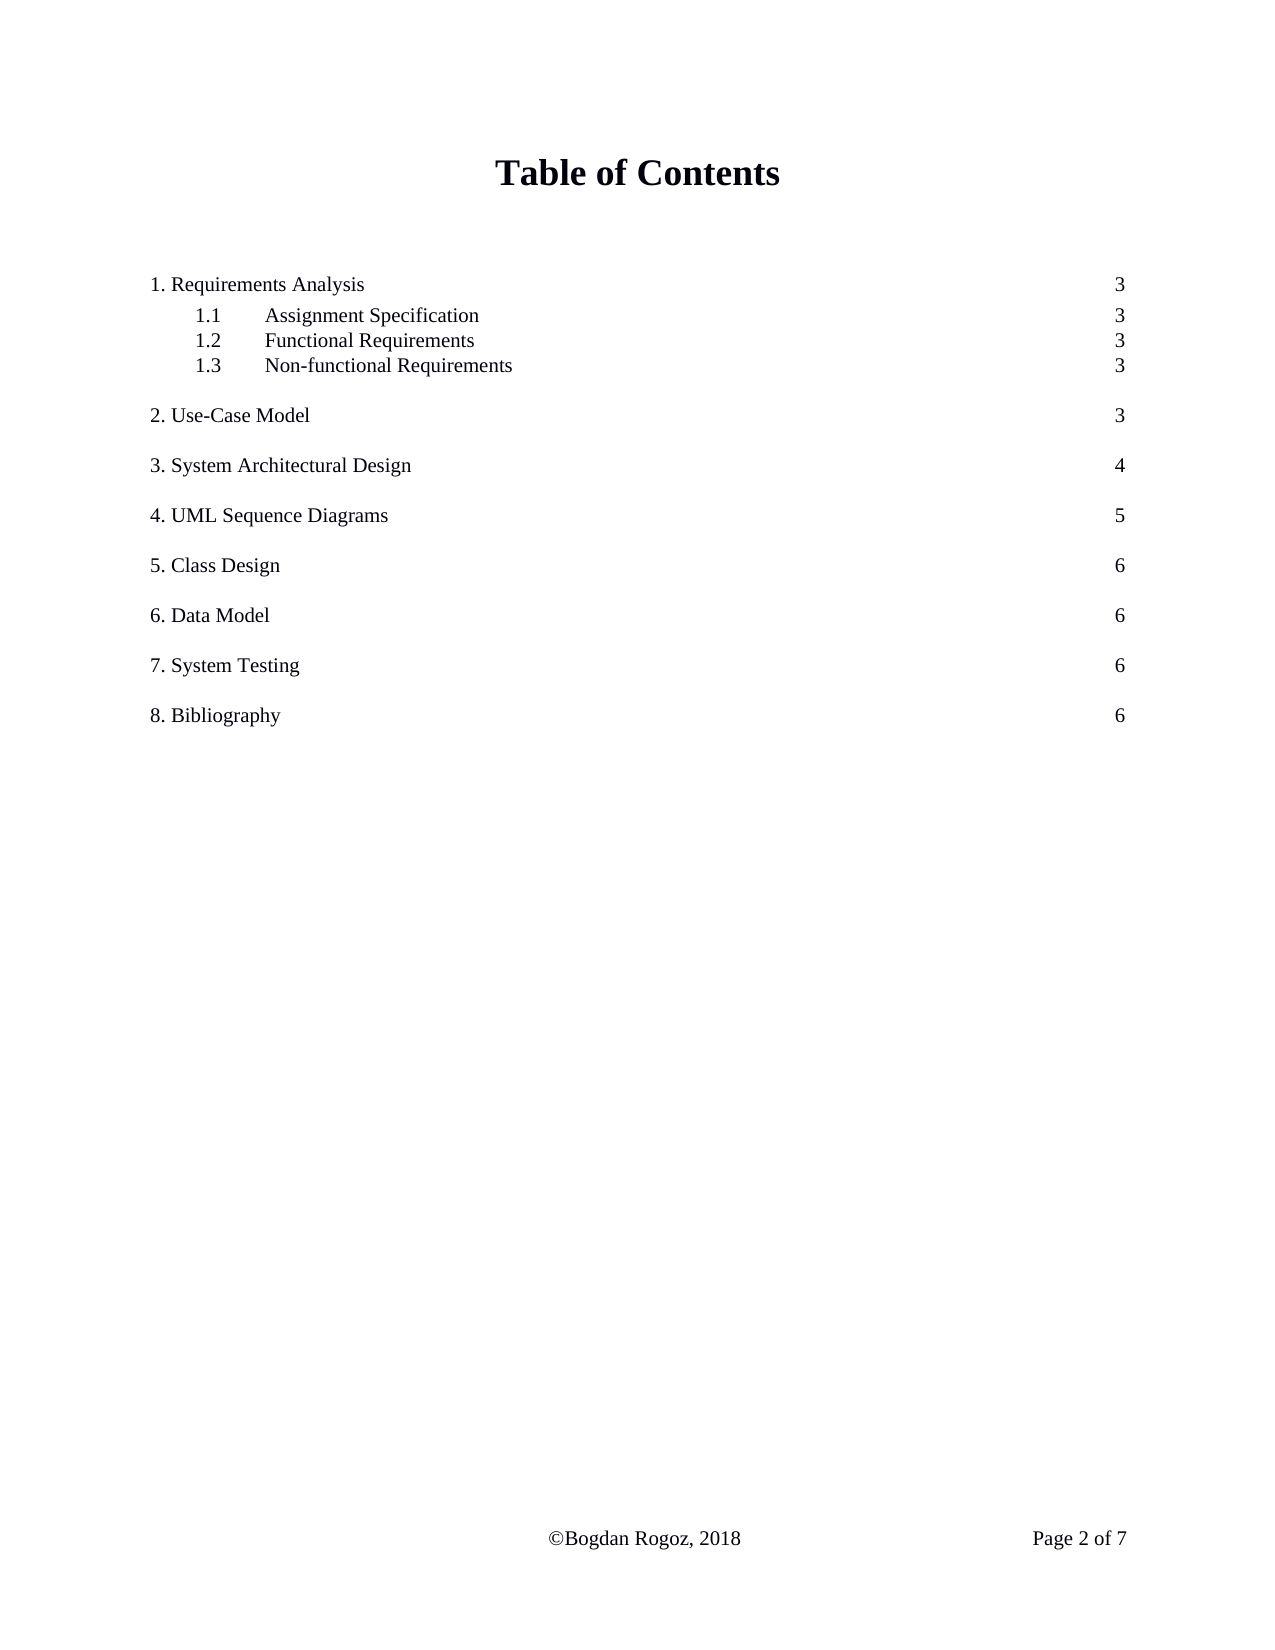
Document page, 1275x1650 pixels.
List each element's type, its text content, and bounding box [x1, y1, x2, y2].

title Table of Contents [150, 150, 1125, 193]
text 1.3 Non-functional Requirements 3 [195, 352, 1050, 377]
text 5. Class Design 6 [150, 552, 1050, 577]
text 4. UML Sequence Diagrams 5 [150, 502, 1050, 527]
text 7. System Testing 6 [150, 652, 1050, 677]
text 1. Requirements Analysis 3 [150, 271, 1050, 296]
text 8. Bibliography 6 [150, 702, 1050, 727]
text 6. Data Model 6 [150, 602, 1050, 627]
text 2. Use-Case Model 3 [150, 402, 1050, 427]
text 1.1 Assignment Specification 3 [195, 302, 1050, 327]
text 1.2 Functional Requirements 3 [195, 327, 1050, 352]
text 3. System Architectural Design 4 [150, 452, 1050, 477]
